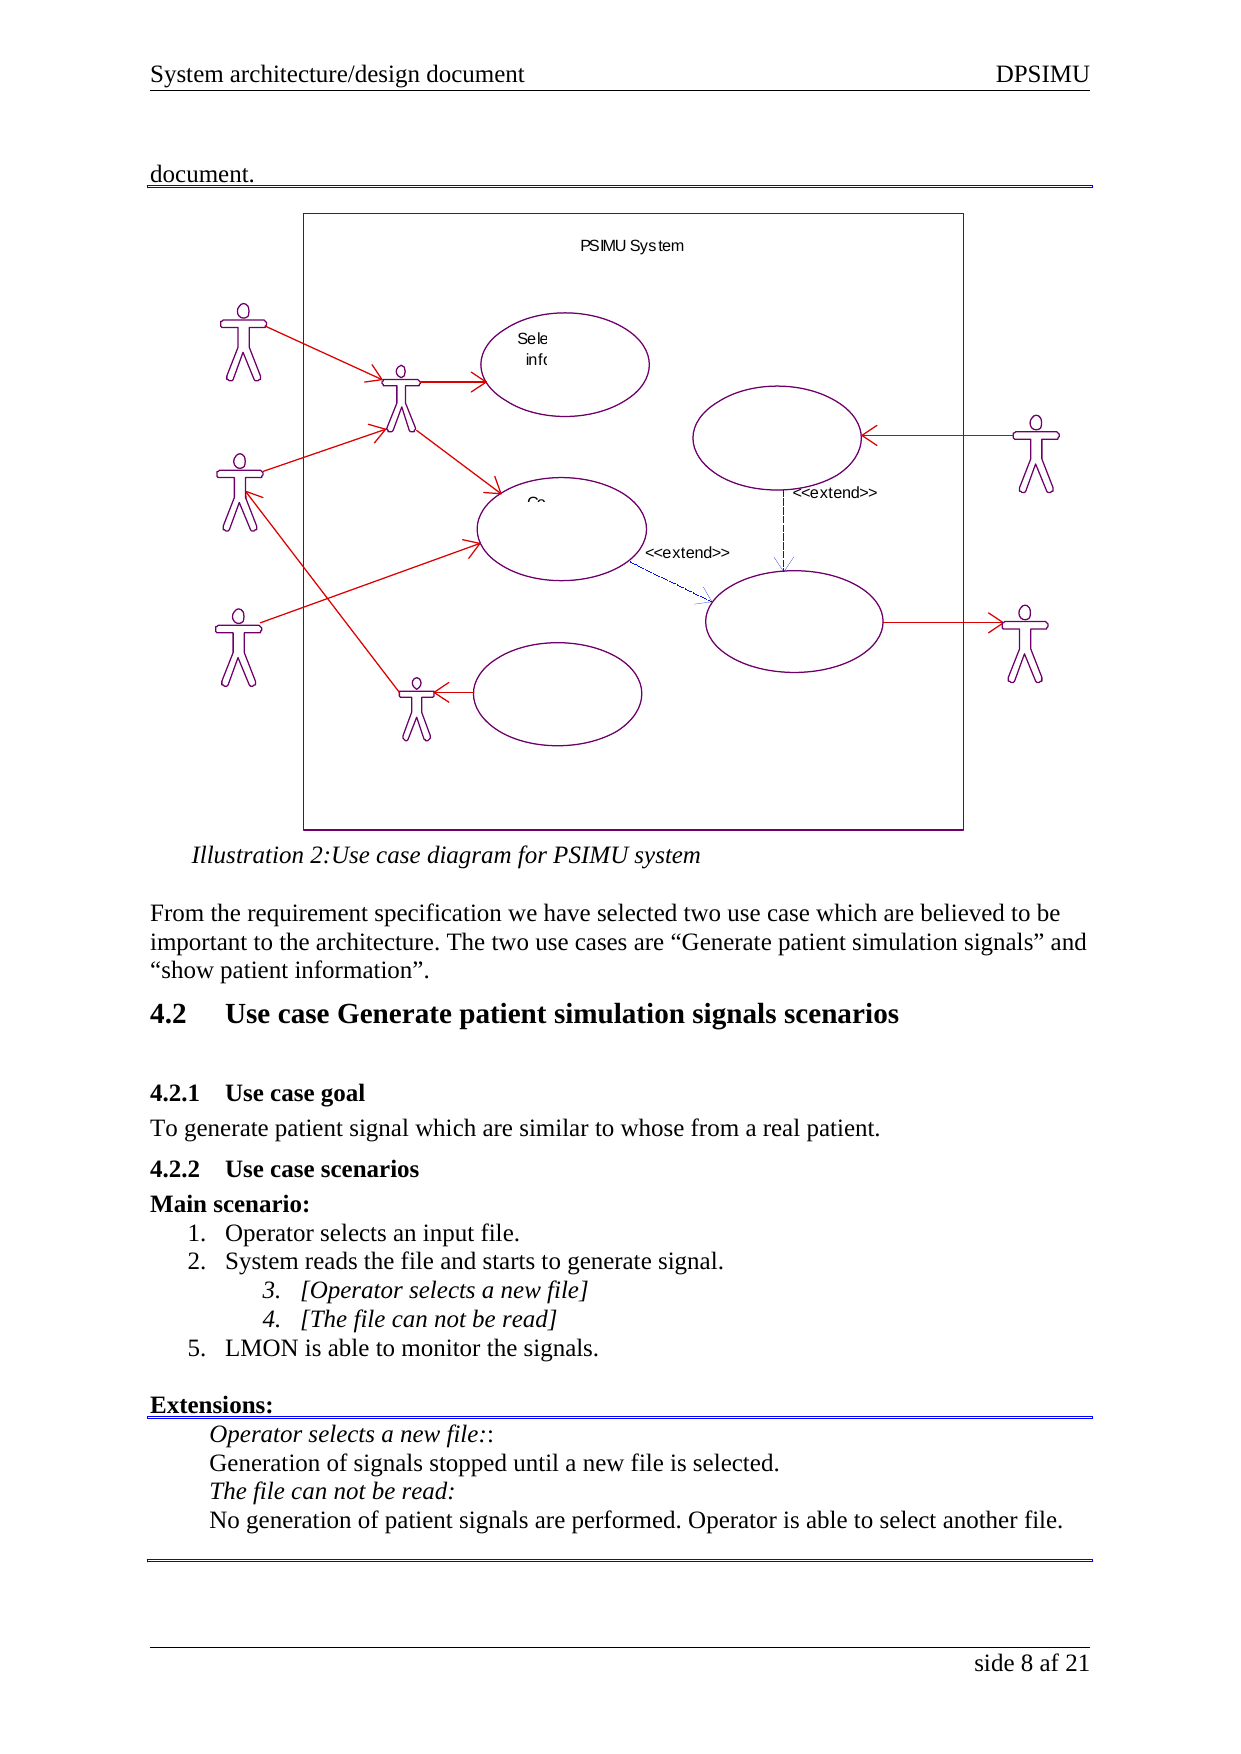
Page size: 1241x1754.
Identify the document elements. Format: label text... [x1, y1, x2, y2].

subtitle Use case goal [150, 1078, 1090, 1106]
list [Operator selects a new file] [262, 1275, 1090, 1304]
text Operator selects a new file:: [209, 1419, 1090, 1448]
text The file can not be read: [150, 1476, 1090, 1505]
list System reads the file and starts to generate signal. [187, 1246, 1090, 1275]
subtitle Use case scenarios [150, 1154, 1090, 1183]
text From the requirement specification we have selected two use case which are believed to be important to the architecture. The two use cases are “Generate patient simulation signals” and “show patient information”. [150, 898, 1090, 984]
text Main scenario: [150, 1189, 1090, 1218]
text Generation of signals stopped until a new file is selected. [209, 1448, 1090, 1476]
text No generation of patient signals are performed. Operator is able to select another file. [150, 1505, 1090, 1534]
text document. [150, 159, 1090, 185]
text Extensions: [150, 1390, 1090, 1416]
subtitle Use case Generate patient simulation signals scenarios [150, 997, 1090, 1030]
list [The file can not be read] [262, 1304, 1090, 1333]
list Operator selects an input file. [187, 1218, 1090, 1246]
text Illustration 2:Use case diagram for PSIMU system [191, 201, 1113, 869]
list LMON is able to monitor the signals. [187, 1333, 1090, 1361]
text To generate patient signal which are similar to whose from a real patient. [150, 1113, 1090, 1141]
